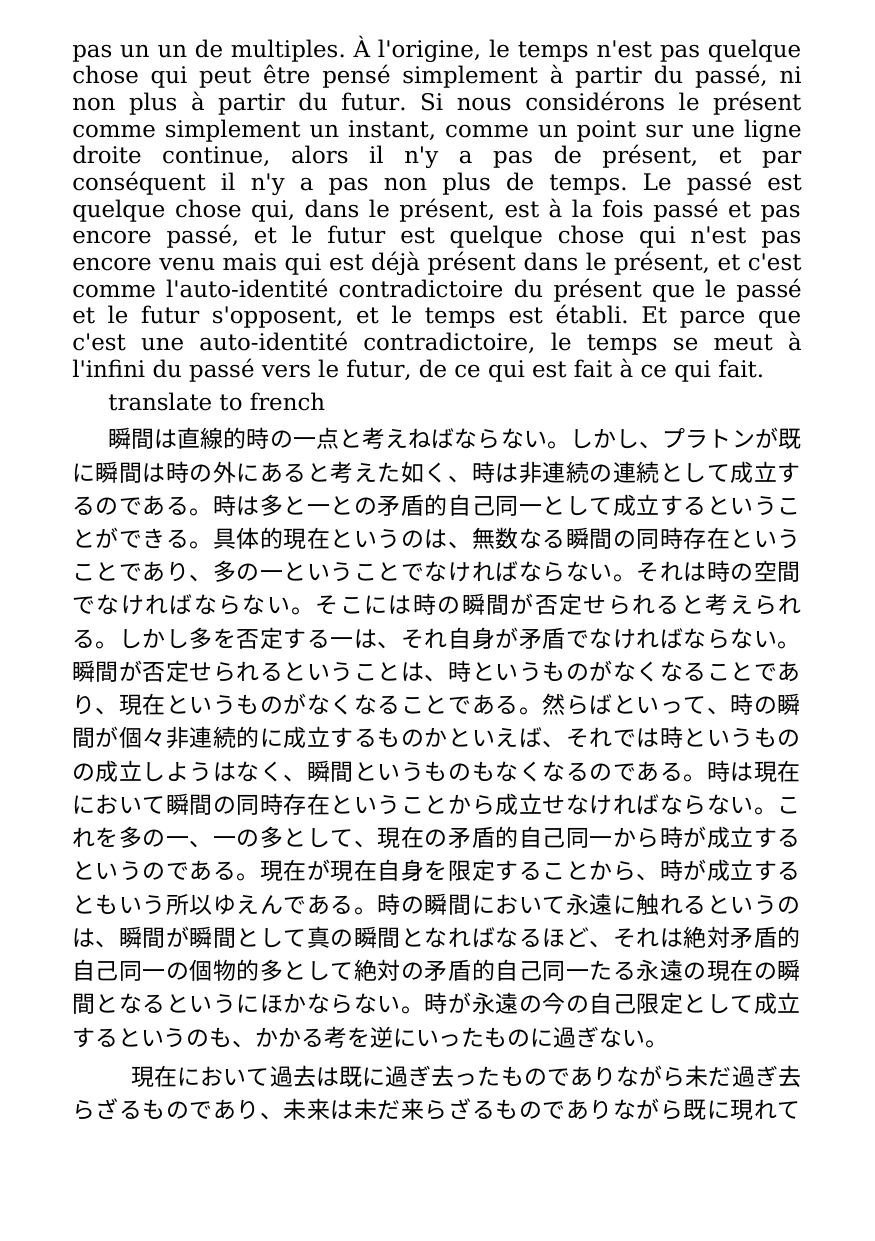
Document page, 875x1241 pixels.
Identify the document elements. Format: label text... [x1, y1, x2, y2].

text 瞬間は直線的時の一点と考えねばならない。しかし、プラトンが既に瞬間は時の外にあると考えた如く、時は非連続の連続として成立するのである。時は多と一との矛盾的自己同一として成立するということができる。具体的現在というのは、無数なる瞬間の同時存在ということであり、多の一ということでなければならない。それは時の空間でなければならない。そこには時の瞬間が否定せられると考えられる。しかし多を否定する一は、それ自身が矛盾でなければならない。瞬間が否定せられるということは、時というものがなくなることであり、現在というものがなくなることである。然らばといって、時の瞬間が個々非連続的に成立するものかといえば、それでは時というものの成立しようはなく、瞬間というものもなくなるのである。時は現在において瞬間の同時存在ということから成立せなければならない。これを多の一、一の多として、現在の矛盾的自己同一から時が成立するというのである。現在が現在自身を限定することから、時が成立するともいう所以ゆえんである。時の瞬間において永遠に触れるというのは、瞬間が瞬間として真の瞬間となればなるほど、それは絶対矛盾的自己同一の個物的多として絶対の矛盾的自己同一たる永遠の現在の瞬間となるというにほかならない。時が永遠の今の自己限定として成立するというのも、かかる考を逆にいったものに過ぎない。 [72, 421, 802, 1053]
text translate to french [72, 389, 802, 415]
text pas un un de multiples. À l'origine, le temps n'est pas quelque chose qui peut être pensé simplement à partir du passé, ni non plus à partir du futur. Si nous considérons le présent comme simplement un instant, comme un point sur une ligne droite continue, alors il n'y a pas de présent, et par conséquent il n'y a pas non plus de temps. Le passé est quelque chose qui, dans le présent, est à la fois passé et pas encore passé, et le futur est quelque chose qui n'est pas encore venu mais qui est déjà présent dans le présent, et c'est comme l'auto-identité contradictoire du présent que le passé et le futur s'opposent, et le temps est établi. Et parce que c'est une auto-identité contradictoire, le temps se meut à l'infini du passé vers le futur, de ce qui est fait à ce qui fait. [72, 36, 802, 383]
text 現在において過去は既に過ぎ去ったものでありながら未だ過ぎ去らざるものであり、未来は未だ来らざるものでありながら既に現れて [72, 1058, 802, 1125]
